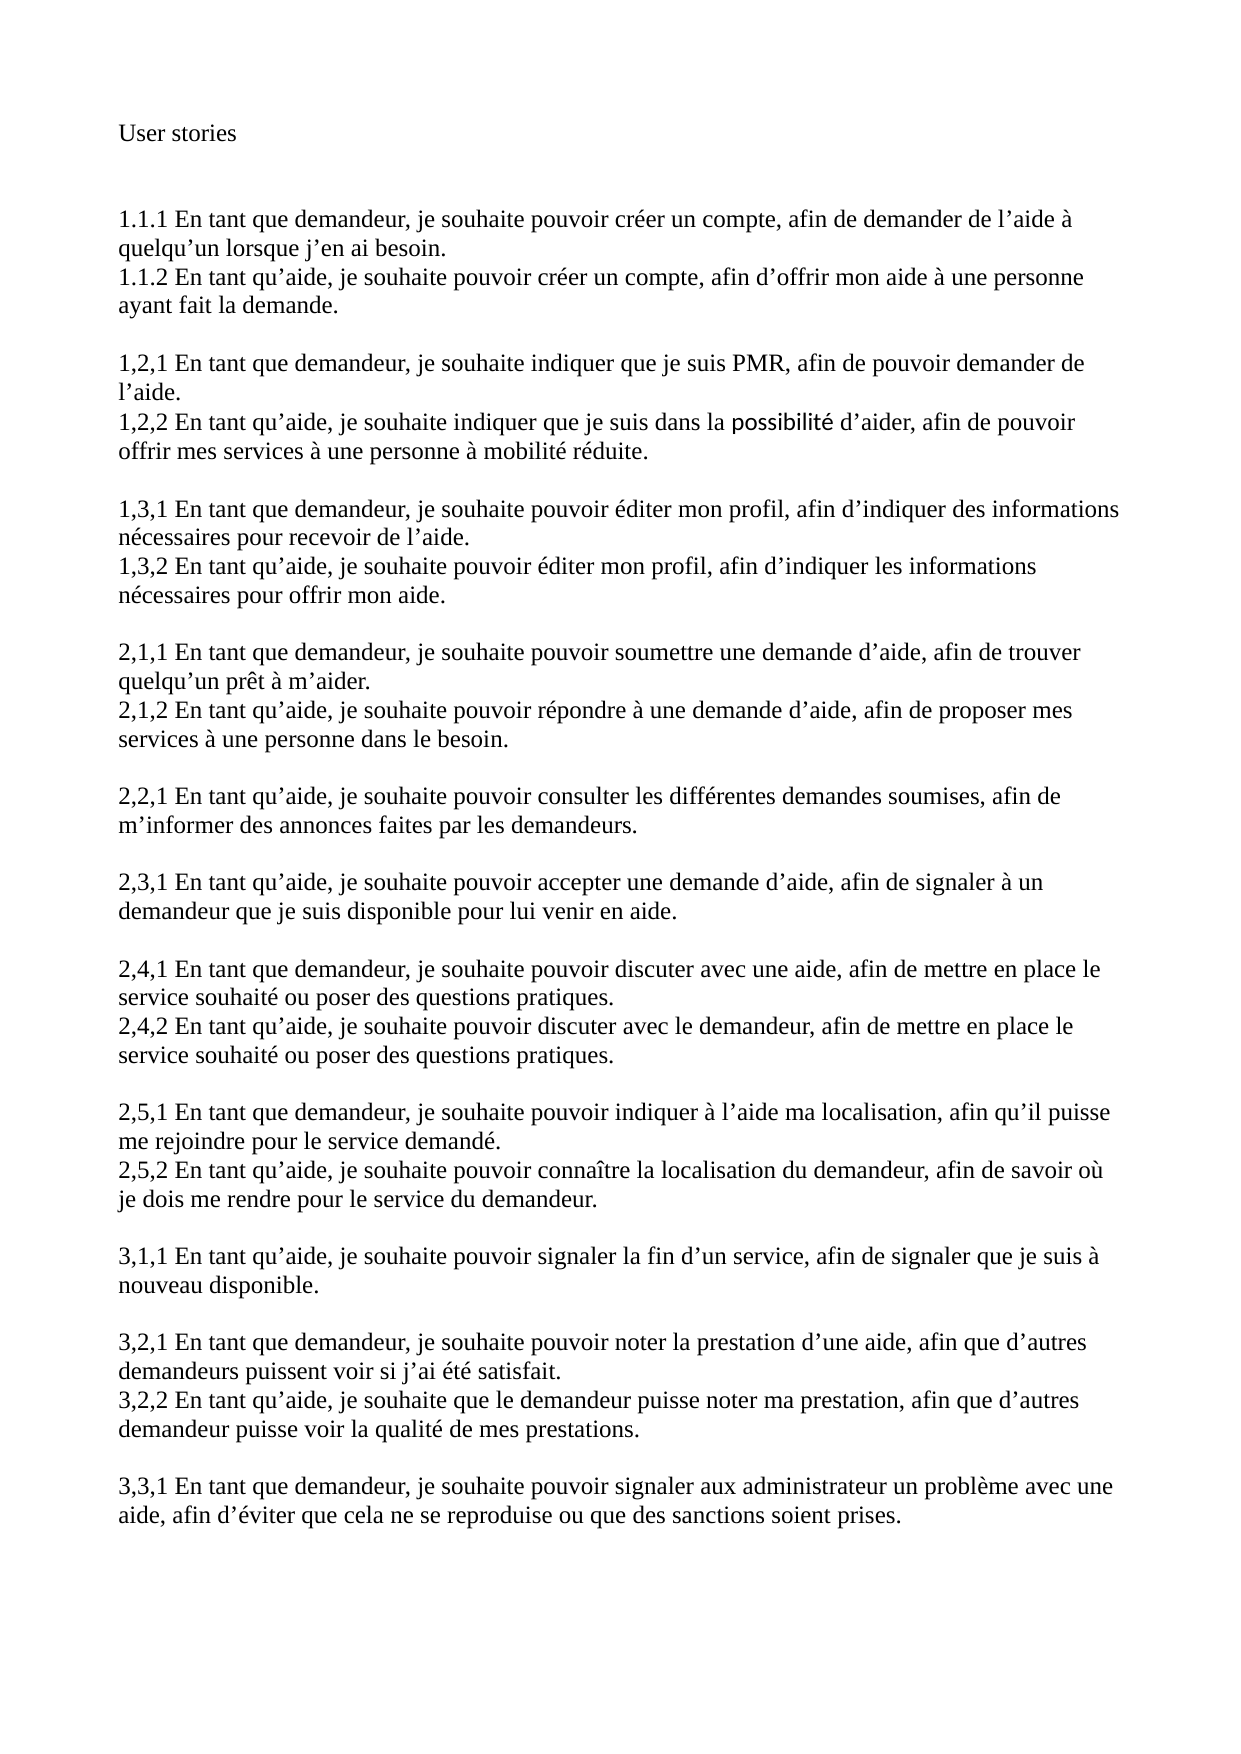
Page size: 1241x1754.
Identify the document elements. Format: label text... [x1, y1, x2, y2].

text 2,1,1 En tant que demandeur, je souhaite pouvoir soumettre une demande d’aide, afin de trouver quelqu’un prêt à m’aider. [118, 637, 1122, 695]
text 2,4,2 En tant qu’aide, je souhaite pouvoir discuter avec le demandeur, afin de mettre en place le service souhaité ou poser des questions pratiques. [118, 1011, 1122, 1069]
text 3,1,1 En tant qu’aide, je souhaite pouvoir signaler la fin d’un service, afin de signaler que je suis à nouveau disponible. [118, 1241, 1122, 1299]
text 3,2,2 En tant qu’aide, je souhaite que le demandeur puisse noter ma prestation, afin que d’autres demandeur puisse voir la qualité de mes prestations. [118, 1385, 1122, 1442]
text 2,1,2 En tant qu’aide, je souhaite pouvoir répondre à une demande d’aide, afin de proposer mes services à une personne dans le besoin. [118, 695, 1122, 752]
text 3,3,1 En tant que demandeur, je souhaite pouvoir signaler aux administrateur un problème avec une aide, afin d’éviter que cela ne se reproduise ou que des sanctions soient prises. [118, 1471, 1122, 1529]
text 2,3,1 En tant qu’aide, je souhaite pouvoir accepter une demande d’aide, afin de signaler à un demandeur que je suis disponible pour lui venir en aide. [118, 867, 1122, 925]
text 1,2,2 En tant qu’aide, je souhaite indiquer que je suis dans la possibilité d’aider, afin de pouvoir offrir mes services à une personne à mobilité réduite. [118, 406, 1122, 465]
text 1.1.1 En tant que demandeur, je souhaite pouvoir créer un compte, afin de demander de l’aide à quelqu’un lorsque j’en ai besoin. [118, 204, 1122, 262]
text 2,2,1 En tant qu’aide, je souhaite pouvoir consulter les différentes demandes soumises, afin de m’informer des annonces faites par les demandeurs. [118, 781, 1122, 839]
text 2,5,2 En tant qu’aide, je souhaite pouvoir connaître la localisation du demandeur, afin de savoir où je dois me rendre pour le service du demandeur. [118, 1155, 1122, 1212]
text 2,4,1 En tant que demandeur, je souhaite pouvoir discuter avec une aide, afin de mettre en place le service souhaité ou poser des questions pratiques. [118, 954, 1122, 1011]
text 1,2,1 En tant que demandeur, je souhaite indiquer que je suis PMR, afin de pouvoir demander de l’aide. [118, 348, 1122, 406]
text User stories [118, 118, 1122, 147]
text 1,3,1 En tant que demandeur, je souhaite pouvoir éditer mon profil, afin d’indiquer des informations nécessaires pour recevoir de l’aide. [118, 494, 1122, 551]
text 1,3,2 En tant qu’aide, je souhaite pouvoir éditer mon profil, afin d’indiquer les informations nécessaires pour offrir mon aide. [118, 551, 1122, 609]
text 1.1.2 En tant qu’aide, je souhaite pouvoir créer un compte, afin d’offrir mon aide à une personne ayant fait la demande. [118, 262, 1122, 319]
text 3,2,1 En tant que demandeur, je souhaite pouvoir noter la prestation d’une aide, afin que d’autres demandeurs puissent voir si j’ai été satisfait. [118, 1327, 1122, 1385]
text 2,5,1 En tant que demandeur, je souhaite pouvoir indiquer à l’aide ma localisation, afin qu’il puisse me rejoindre pour le service demandé. [118, 1097, 1122, 1155]
